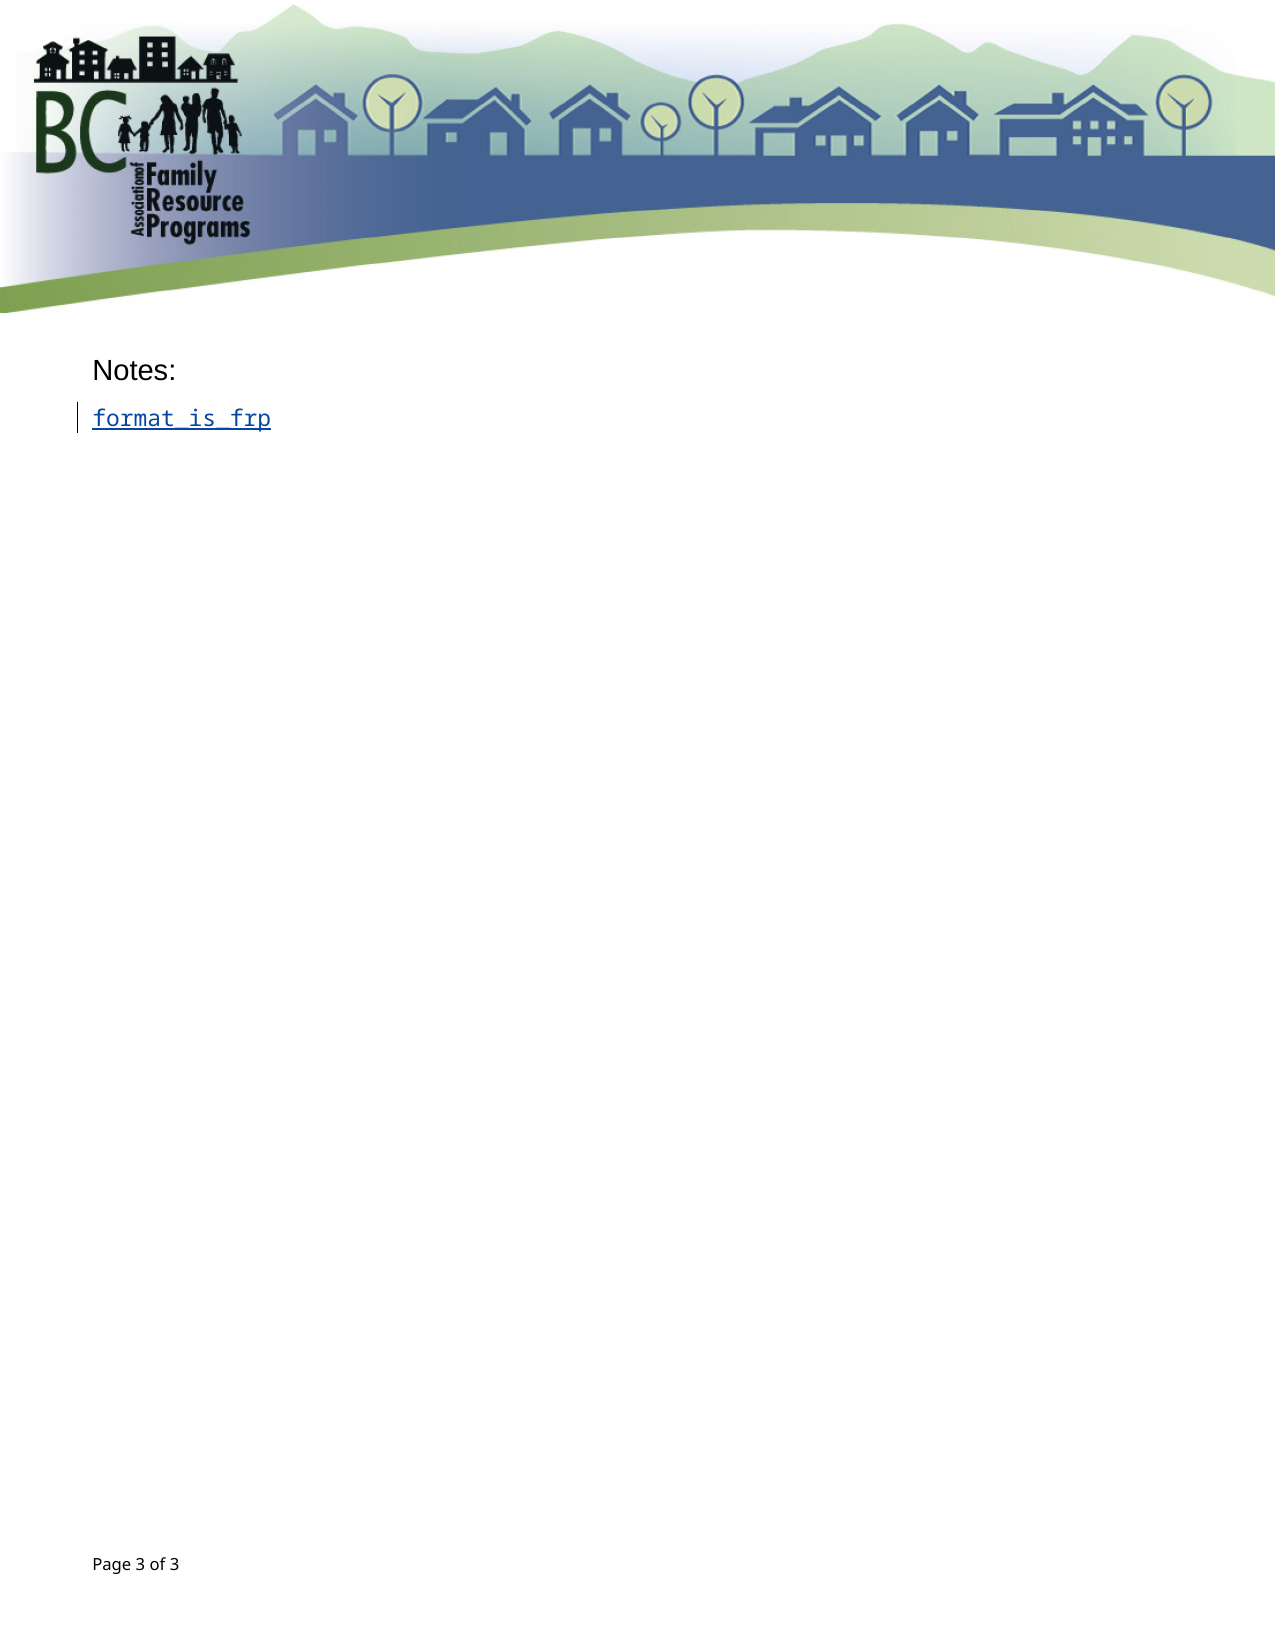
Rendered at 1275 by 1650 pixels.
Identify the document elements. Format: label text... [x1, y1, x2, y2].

picture [0, 0, 1275, 317]
subtitle Notes: [92, 353, 1160, 387]
text format_is_frp [92, 402, 1160, 433]
